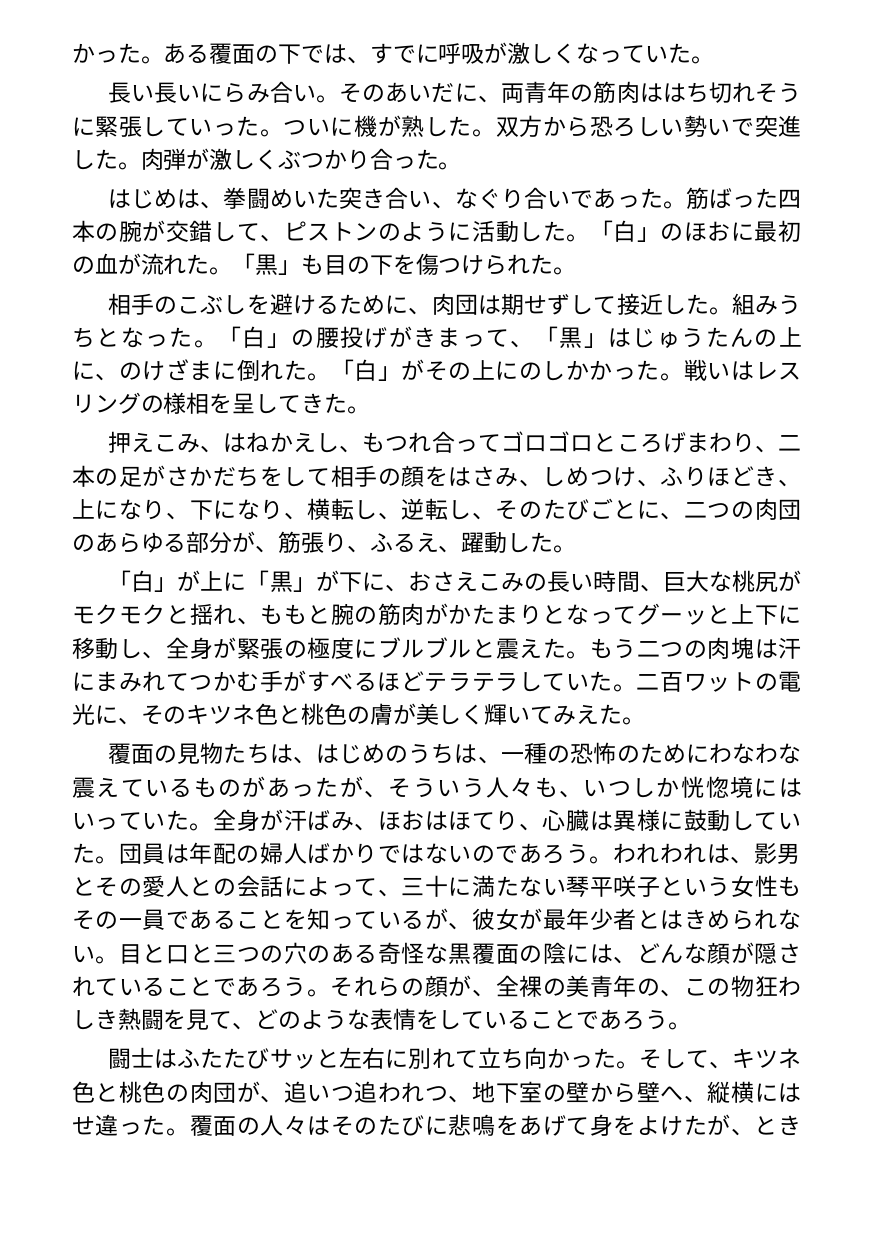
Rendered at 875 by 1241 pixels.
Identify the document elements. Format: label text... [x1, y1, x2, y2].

text 押えこみ、はねかえし、もつれ合ってゴロゴロところげまわり、二本の足がさかだちをして相手の顔をはさみ、しめつけ、ふりほどき、上になり、下になり、横転し、逆転し、そのたびごとに、二つの肉団のあらゆる部分が、筋張り、ふるえ、躍動した。 [72, 425, 802, 558]
text 闘士はふたたびサッと左右に別れて立ち向かった。そして、キツネ色と桃色の肉団が、追いつ追われつ、地下室の壁から壁へ、縦横にはせ違った。覆面の人々はそのたびに悲鳴をあげて身をよけたが、とき [72, 1041, 802, 1141]
text はじめは、拳闘めいた突き合い、なぐり合いであった。筋ばった四本の腕が交錯して、ピストンのように活動した。「白」のほおに最初の血が流れた。「黒」も目の下を傷つけられた。 [72, 181, 802, 281]
text 長い長いにらみ合い。そのあいだに、両青年の筋肉ははち切れそうに緊張していった。ついに機が熟した。双方から恐ろしい勢いで突進した。肉弾が激しくぶつかり合った。 [72, 75, 802, 175]
text 「白」が上に「黒」が下に、おさえこみの長い時間、巨大な桃尻がモクモクと揺れ、ももと腕の筋肉がかたまりとなってグーッと上下に移動し、全身が緊張の極度にブルブルと震えた。もう二つの肉塊は汗にまみれてつかむ手がすべるほどテラテラしていた。二百ワットの電光に、そのキツネ色と桃色の膚が美しく輝いてみえた。 [72, 564, 802, 730]
text 覆面の見物たちは、はじめのうちは、一種の恐怖のためにわなわな震えているものがあったが、そういう人々も、いつしか恍惚境にはいっていた。全身が汗ばみ、ほおはほてり、心臓は異様に鼓動していた。団員は年配の婦人ばかりではないのであろう。われわれは、影男とその愛人との会話によって、三十に満たない琴平咲子という女性もその一員であることを知っているが、彼女が最年少者とはきめられない。目と口と三つの穴のある奇怪な黒覆面の陰には、どんな顔が隠されていることであろう。それらの顔が、全裸の美青年の、この物狂わしき熱闘を見て、どのような表情をしていることであろう。 [72, 736, 802, 1035]
text かった。ある覆面の下では、すでに呼吸が激しくなっていた。 [72, 36, 802, 69]
text 相手のこぶしを避けるために、肉団は期せずして接近した。組みうちとなった。「白」の腰投げがきまって、「黒」はじゅうたんの上に、のけざまに倒れた。「白」がその上にのしかかった。戦いはレスリングの様相を呈してきた。 [72, 286, 802, 419]
